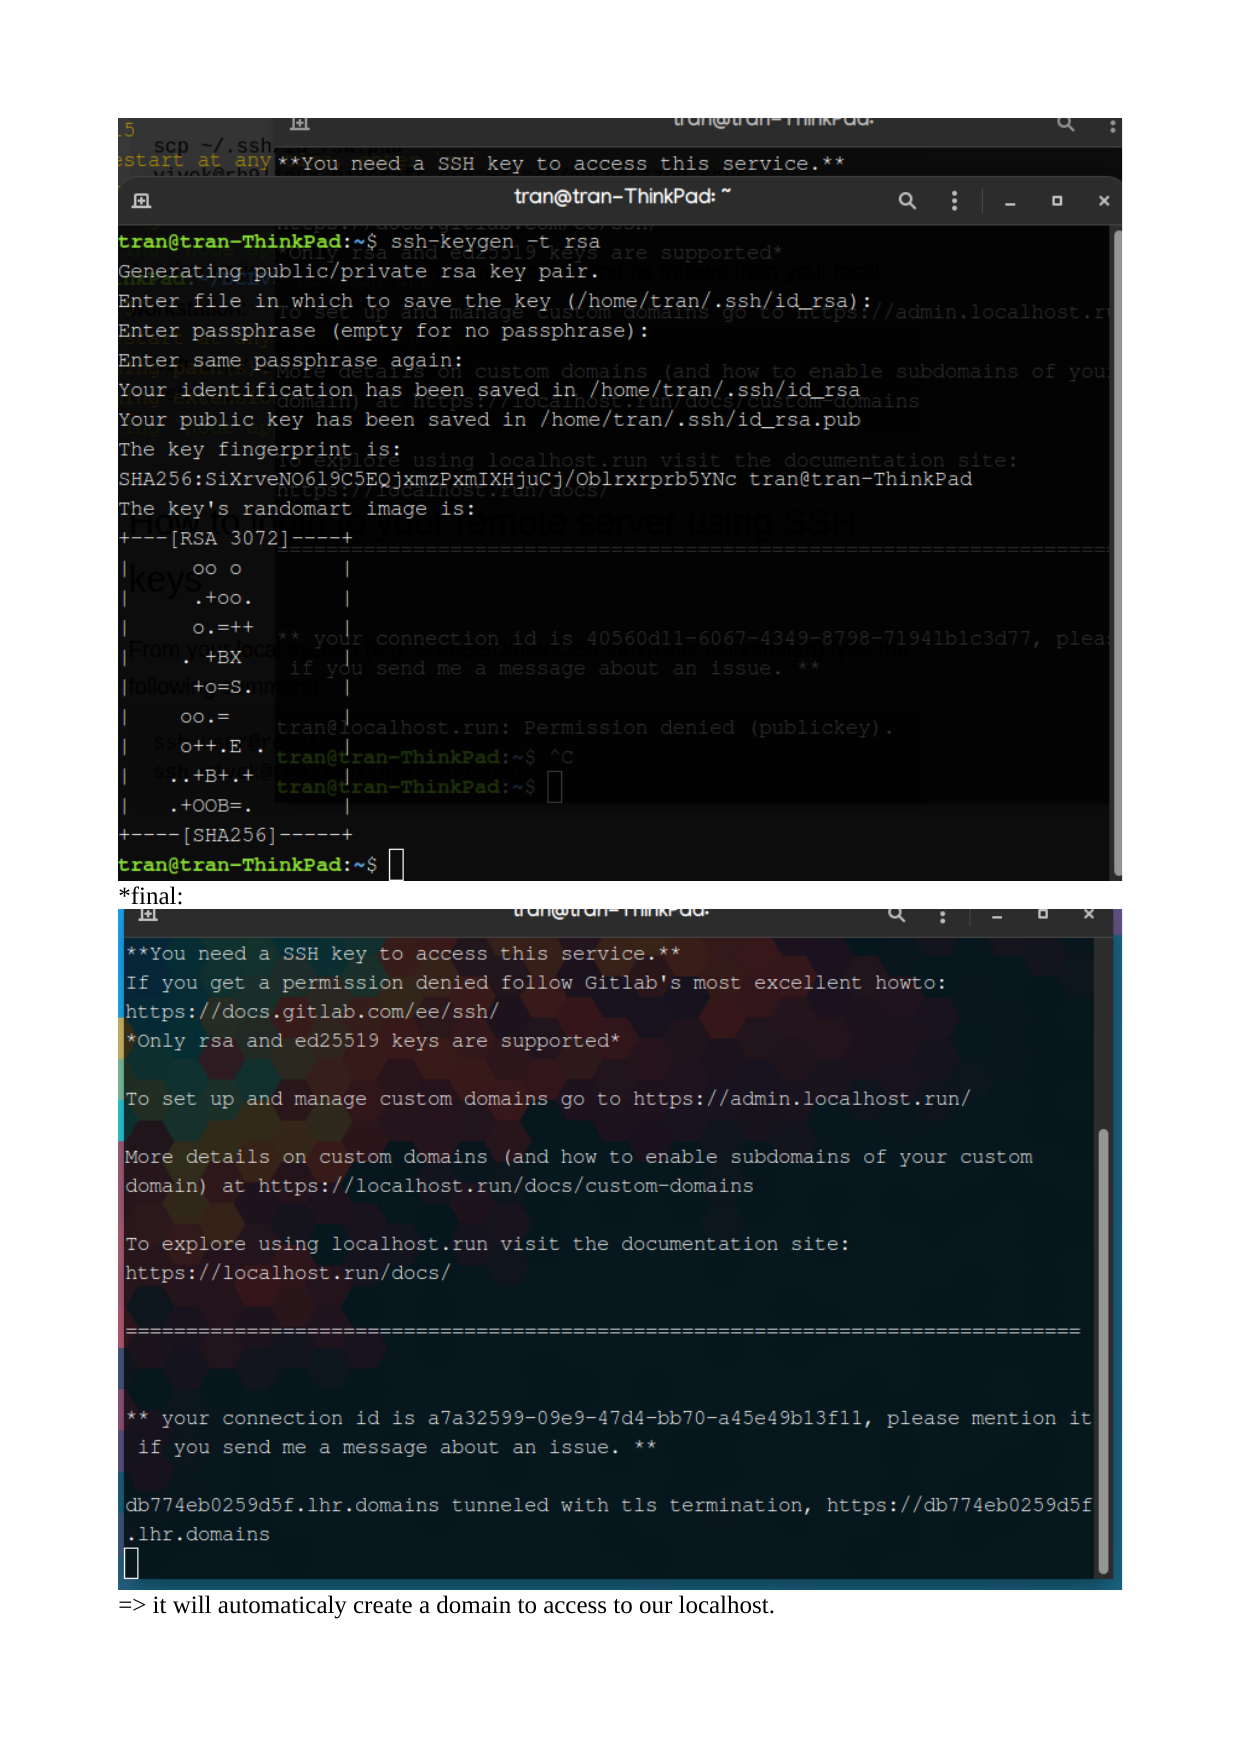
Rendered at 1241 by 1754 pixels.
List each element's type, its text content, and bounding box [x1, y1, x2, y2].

picture [118, 118, 1123, 881]
text => it will automaticaly create a domain to access to our localhost. [118, 1590, 1122, 1618]
text *final: [118, 881, 1122, 909]
picture [118, 909, 1123, 1590]
